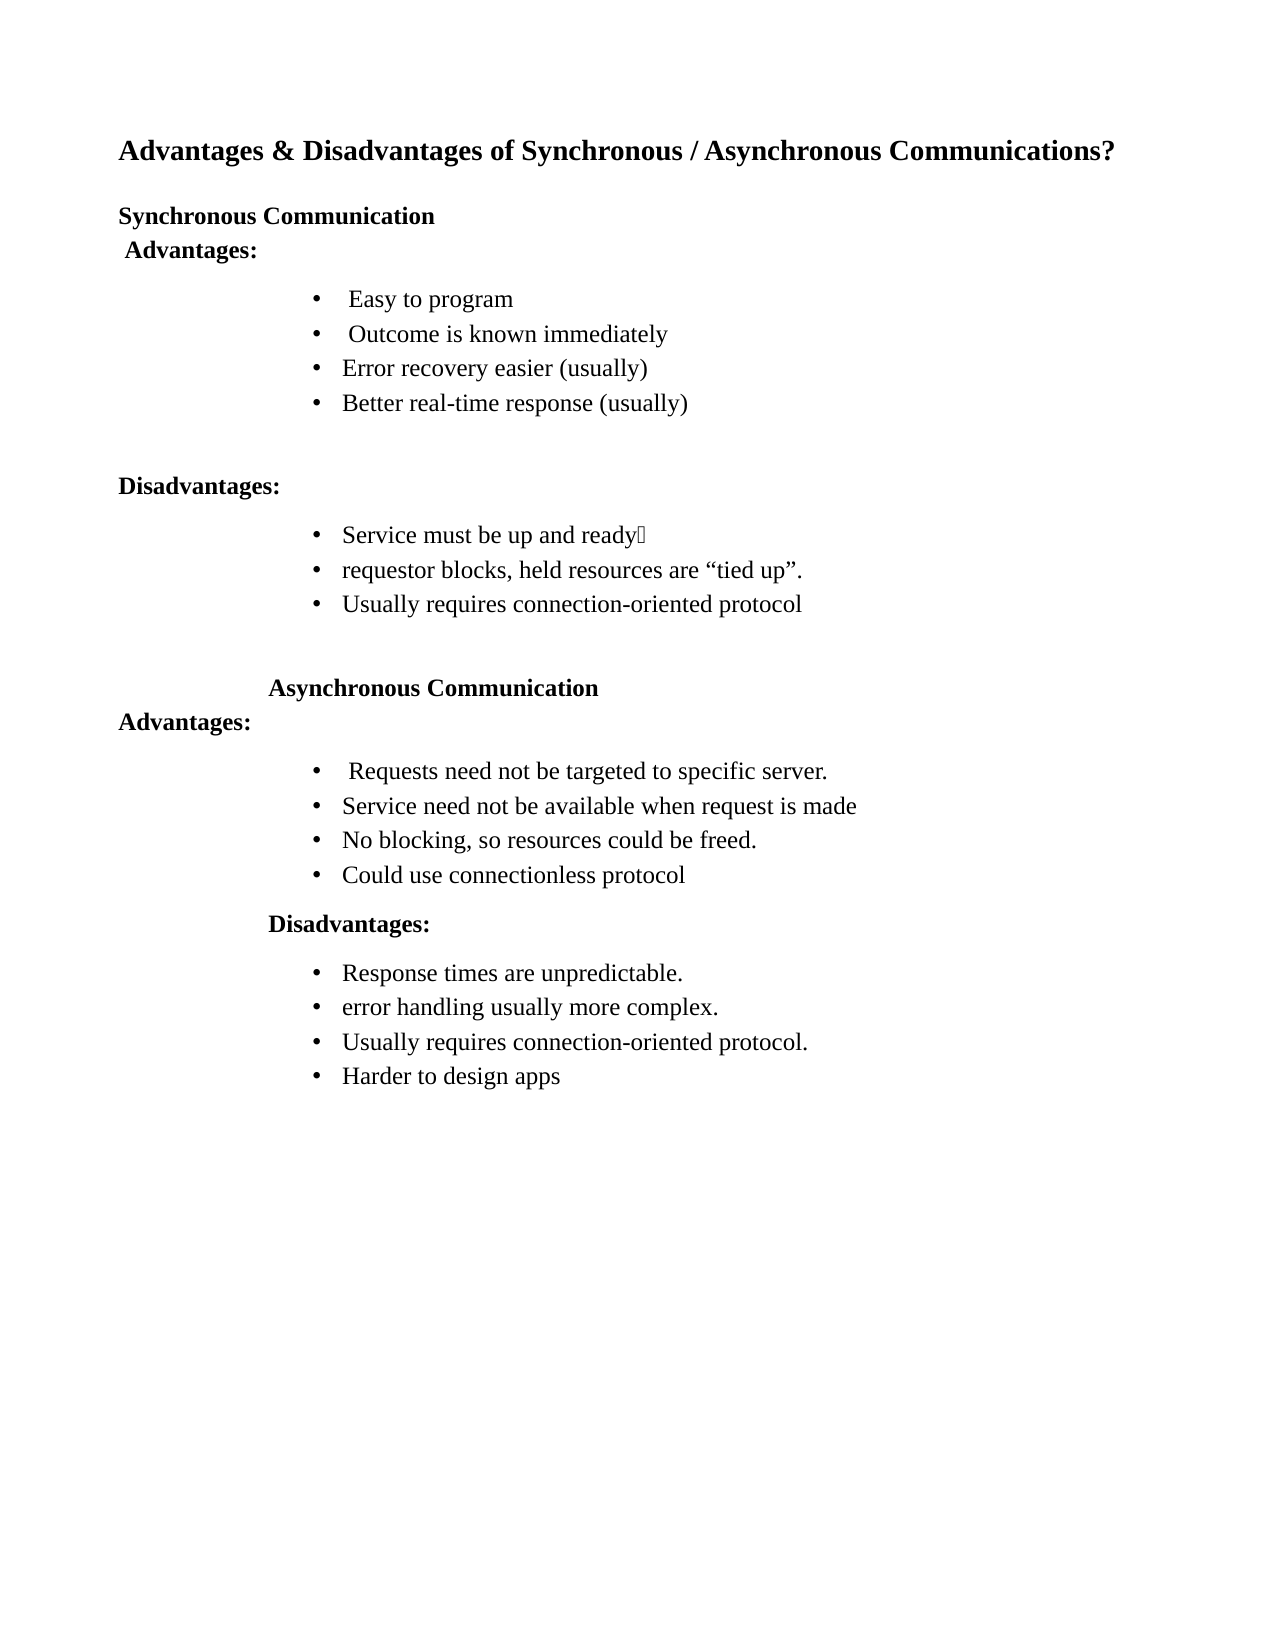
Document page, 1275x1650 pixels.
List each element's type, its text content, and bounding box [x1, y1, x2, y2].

list Better real-time response (usually) [312, 388, 1157, 416]
list Service must be up and ready [312, 520, 1157, 549]
list Easy to program [312, 284, 1157, 313]
text Asynchronous Communication [268, 638, 1157, 702]
text Advantages: [118, 235, 1157, 264]
list Harder to design apps [312, 1061, 1157, 1090]
text Advantages: [118, 707, 1157, 736]
list requestor blocks, held resources are “tied up”. [312, 555, 1157, 583]
subtitle Advantages & Disadvantages of Synchronous / Asynchronous Communications? [118, 133, 1157, 166]
list Requests need not be targeted to specific server. [312, 756, 1157, 785]
list Outcome is known immediately [312, 319, 1157, 347]
list No blocking, so resources could be freed. [312, 825, 1157, 854]
list Could use connectionless protocol [312, 860, 1157, 888]
text Disadvantages: [118, 471, 1157, 500]
list Usually requires connection-oriented protocol. [312, 1027, 1157, 1056]
text Synchronous Communication [118, 201, 1157, 229]
list error handling usually more complex. [312, 992, 1157, 1021]
list Error recovery easier (usually) [312, 353, 1157, 382]
list Usually requires connection-oriented protocol [312, 589, 1157, 618]
list Response times are unpredictable. [312, 958, 1157, 987]
list Service need not be available when request is made [312, 791, 1157, 819]
text Disadvantages: [268, 909, 1157, 938]
